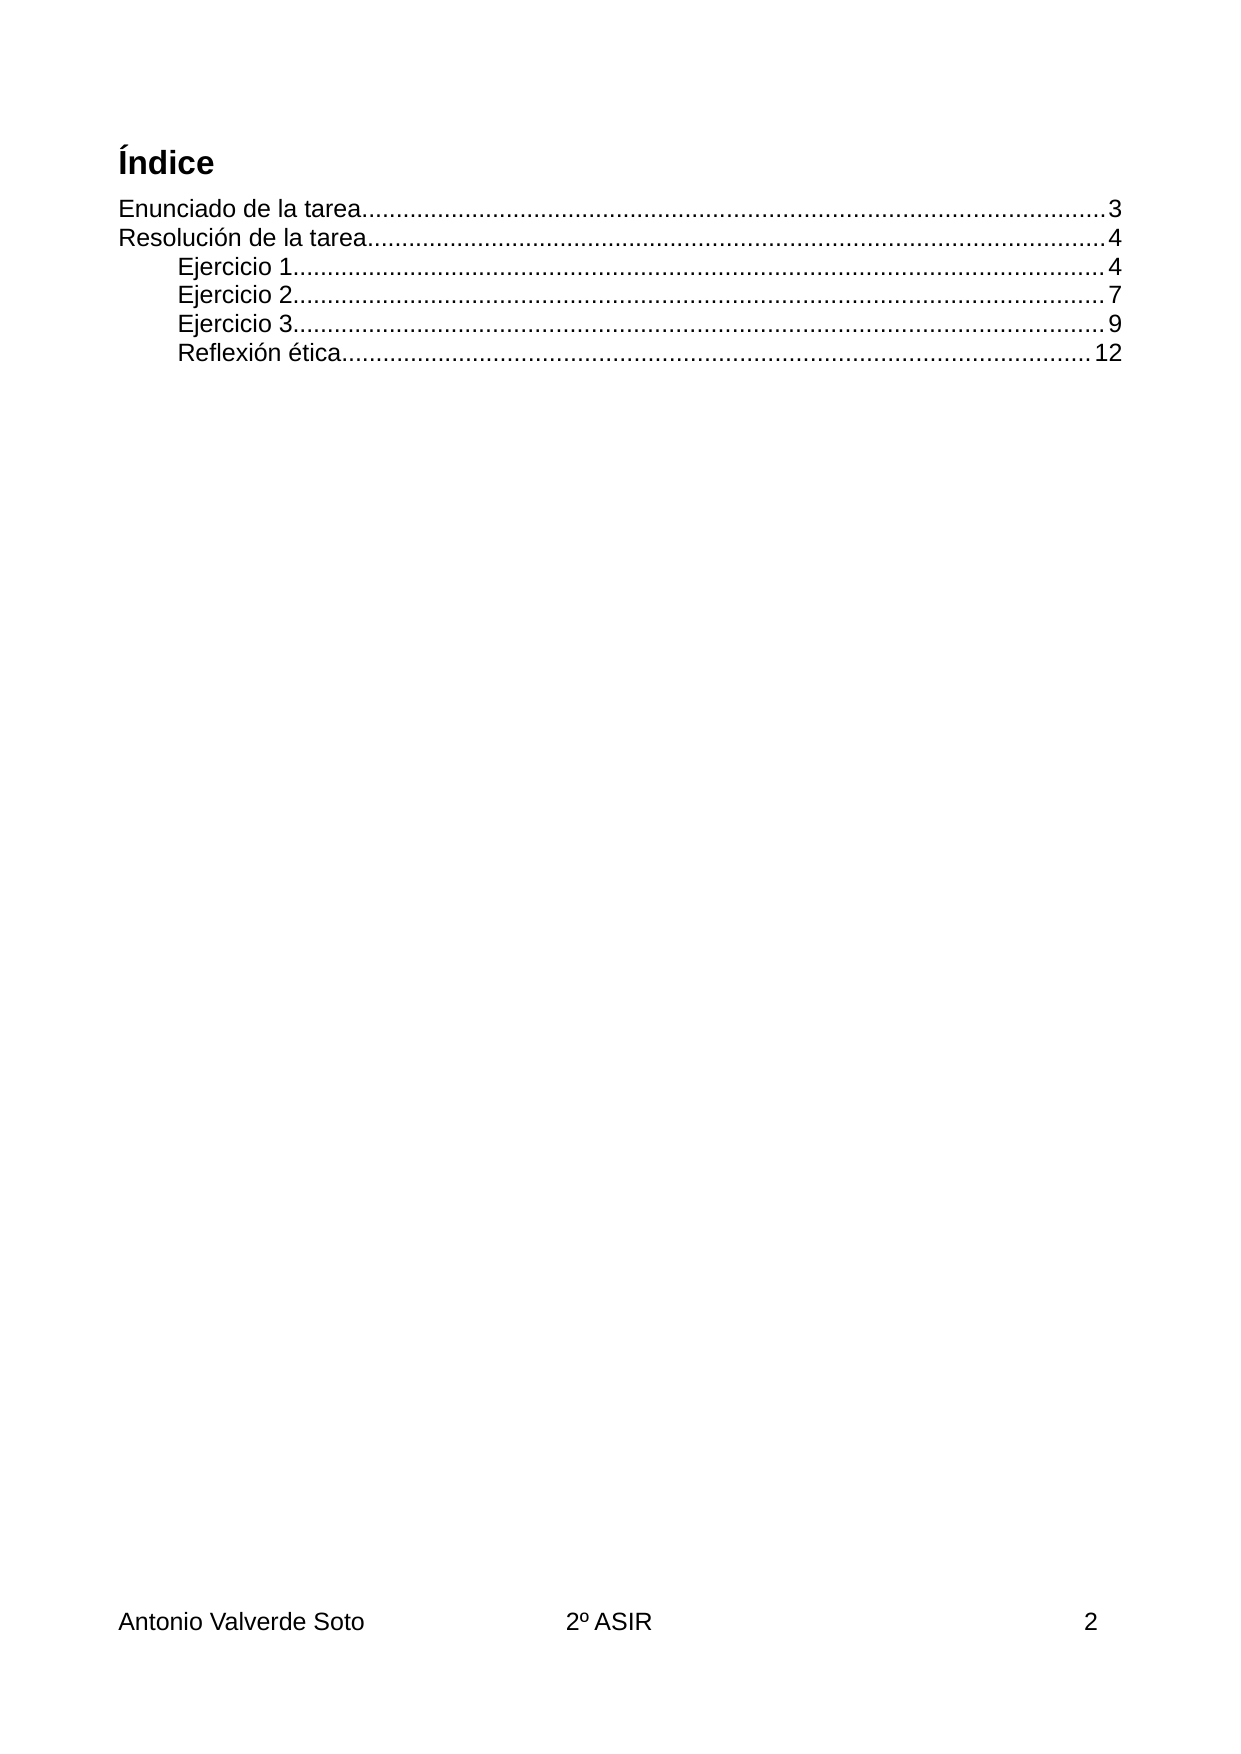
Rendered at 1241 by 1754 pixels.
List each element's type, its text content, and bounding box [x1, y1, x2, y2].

text Ejercicio 2 7 [177, 280, 1122, 309]
text Ejercicio 3 9 [177, 309, 1122, 338]
text Resolución de la tarea 4 [118, 223, 1122, 252]
text Ejercicio 1 4 [177, 252, 1122, 280]
text Reflexión ética 12 [177, 338, 1122, 367]
text Enunciado de la tarea 3 [118, 194, 1122, 223]
subtitle Índice [118, 143, 1122, 182]
